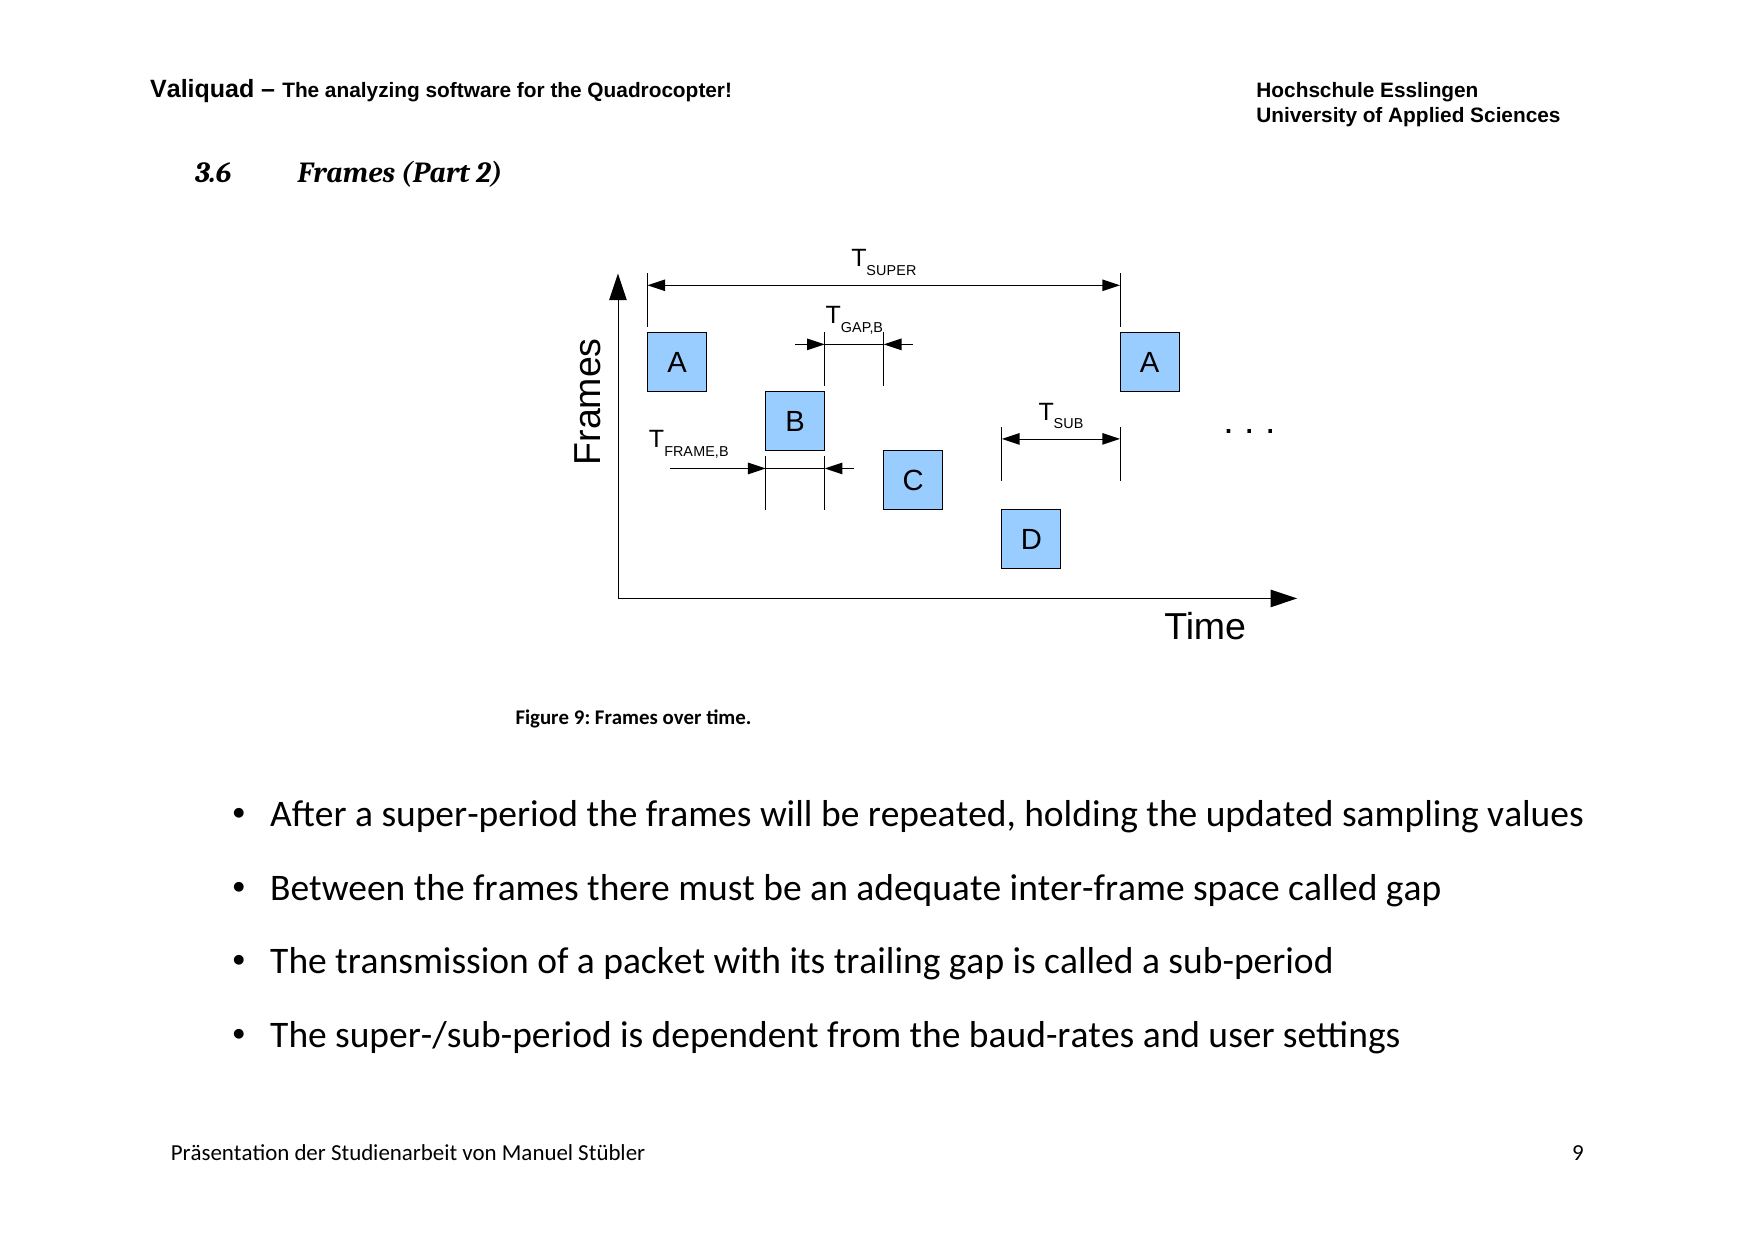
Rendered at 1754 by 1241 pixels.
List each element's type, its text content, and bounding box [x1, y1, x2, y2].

list After a super-period the frames will be repeated, holding the updated sampling values [232, 790, 1604, 836]
subtitle Frames (Part 2) [195, 156, 1604, 189]
list The super-/sub-period is dependent from the baud-rates and user settings [232, 1011, 1604, 1057]
list Between the frames there must be an adequate inter-frame space called gap [232, 864, 1604, 909]
text Figure 9: Frames over time. [515, 201, 1347, 730]
list The transmission of a packet with its trailing gap is called a sub-period [232, 937, 1604, 983]
